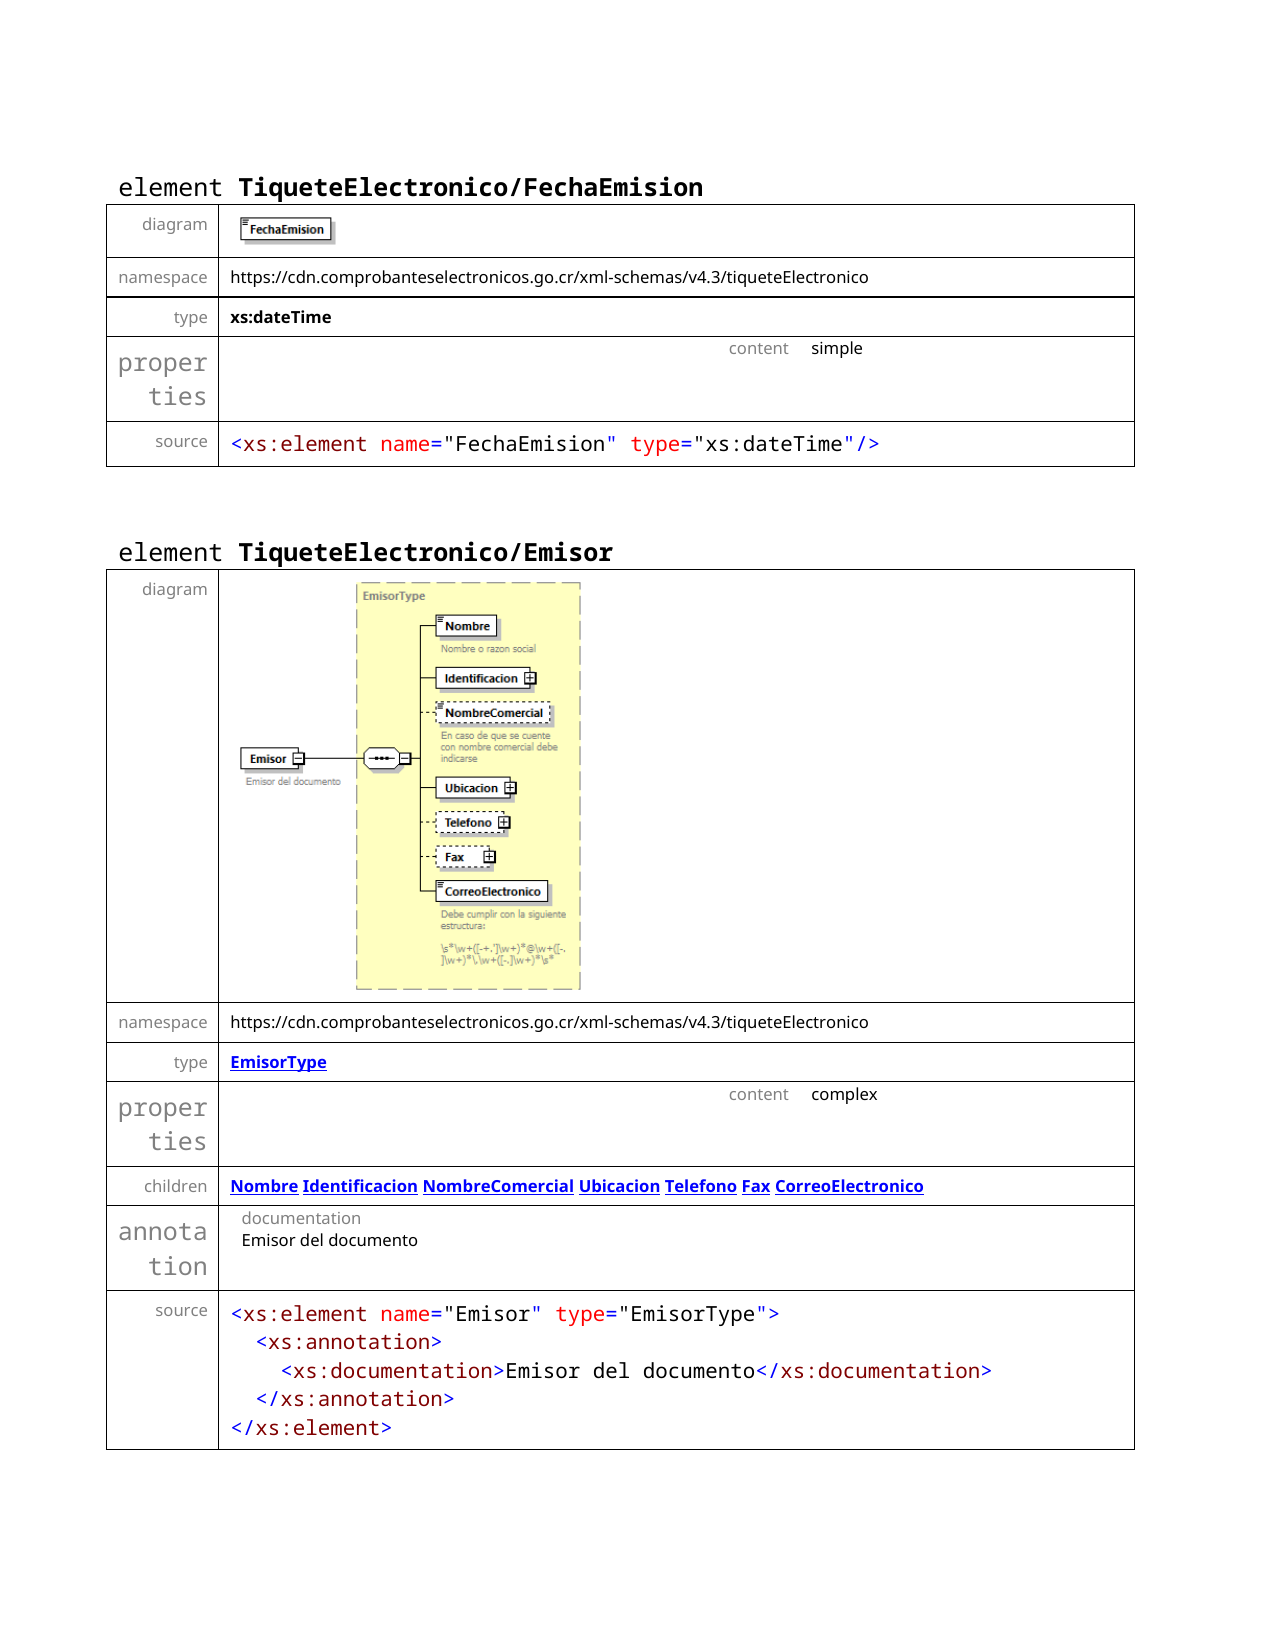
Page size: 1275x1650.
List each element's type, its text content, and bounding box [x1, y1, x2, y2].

table_header diagram [107, 570, 218, 1002]
table_cell annotation [107, 1206, 218, 1290]
picture [230, 212, 346, 250]
table_header [219, 205, 1134, 257]
table_cell Nombre Identificacion NombreComercial Ubicacion Telefono Fax CorreoElectronico [219, 1167, 1134, 1205]
table_header diagram [107, 205, 218, 257]
table_cell type [107, 298, 218, 336]
picture [230, 577, 591, 995]
table_header content [230, 337, 800, 359]
table_header [219, 570, 1134, 1002]
table_header content [230, 1082, 800, 1105]
table_header documentation [230, 1206, 1134, 1229]
table_cell <xs:element name="Emisor" type="EmisorType"> <xs:annotation> <xs:documentation>Emisor del documento</xs:documentation> </xs:annotation> </xs:element> [219, 1291, 1134, 1449]
table_cell properties [107, 1082, 218, 1166]
table_cell [219, 1206, 1134, 1290]
table_cell source [107, 422, 218, 466]
table_cell [219, 337, 1134, 421]
text element TiqueteElectronico/Emisor [118, 535, 1157, 569]
table_cell Emisor del documento [230, 1229, 1134, 1252]
text element TiqueteElectronico/FechaEmision [118, 170, 1157, 204]
table_cell namespace [107, 258, 218, 296]
table_cell EmisorType [219, 1043, 1134, 1081]
table_cell https://cdn.comprobanteselectronicos.go.cr/xml-schemas/v4.3/tiqueteElectronico [219, 1003, 1134, 1042]
table_cell namespace [107, 1003, 218, 1042]
table_cell properties [107, 337, 218, 421]
table_header complex [800, 1082, 1134, 1105]
table_cell [219, 1082, 1134, 1166]
table_cell https://cdn.comprobanteselectronicos.go.cr/xml-schemas/v4.3/tiqueteElectronico [219, 258, 1134, 296]
table_cell children [107, 1167, 218, 1205]
table_cell type [107, 1043, 218, 1081]
table_cell xs:dateTime [219, 298, 1134, 336]
table_cell <xs:element name="FechaEmision" type="xs:dateTime"/> [219, 422, 1134, 466]
table_cell source [107, 1291, 218, 1449]
table_header simple [800, 337, 1134, 359]
